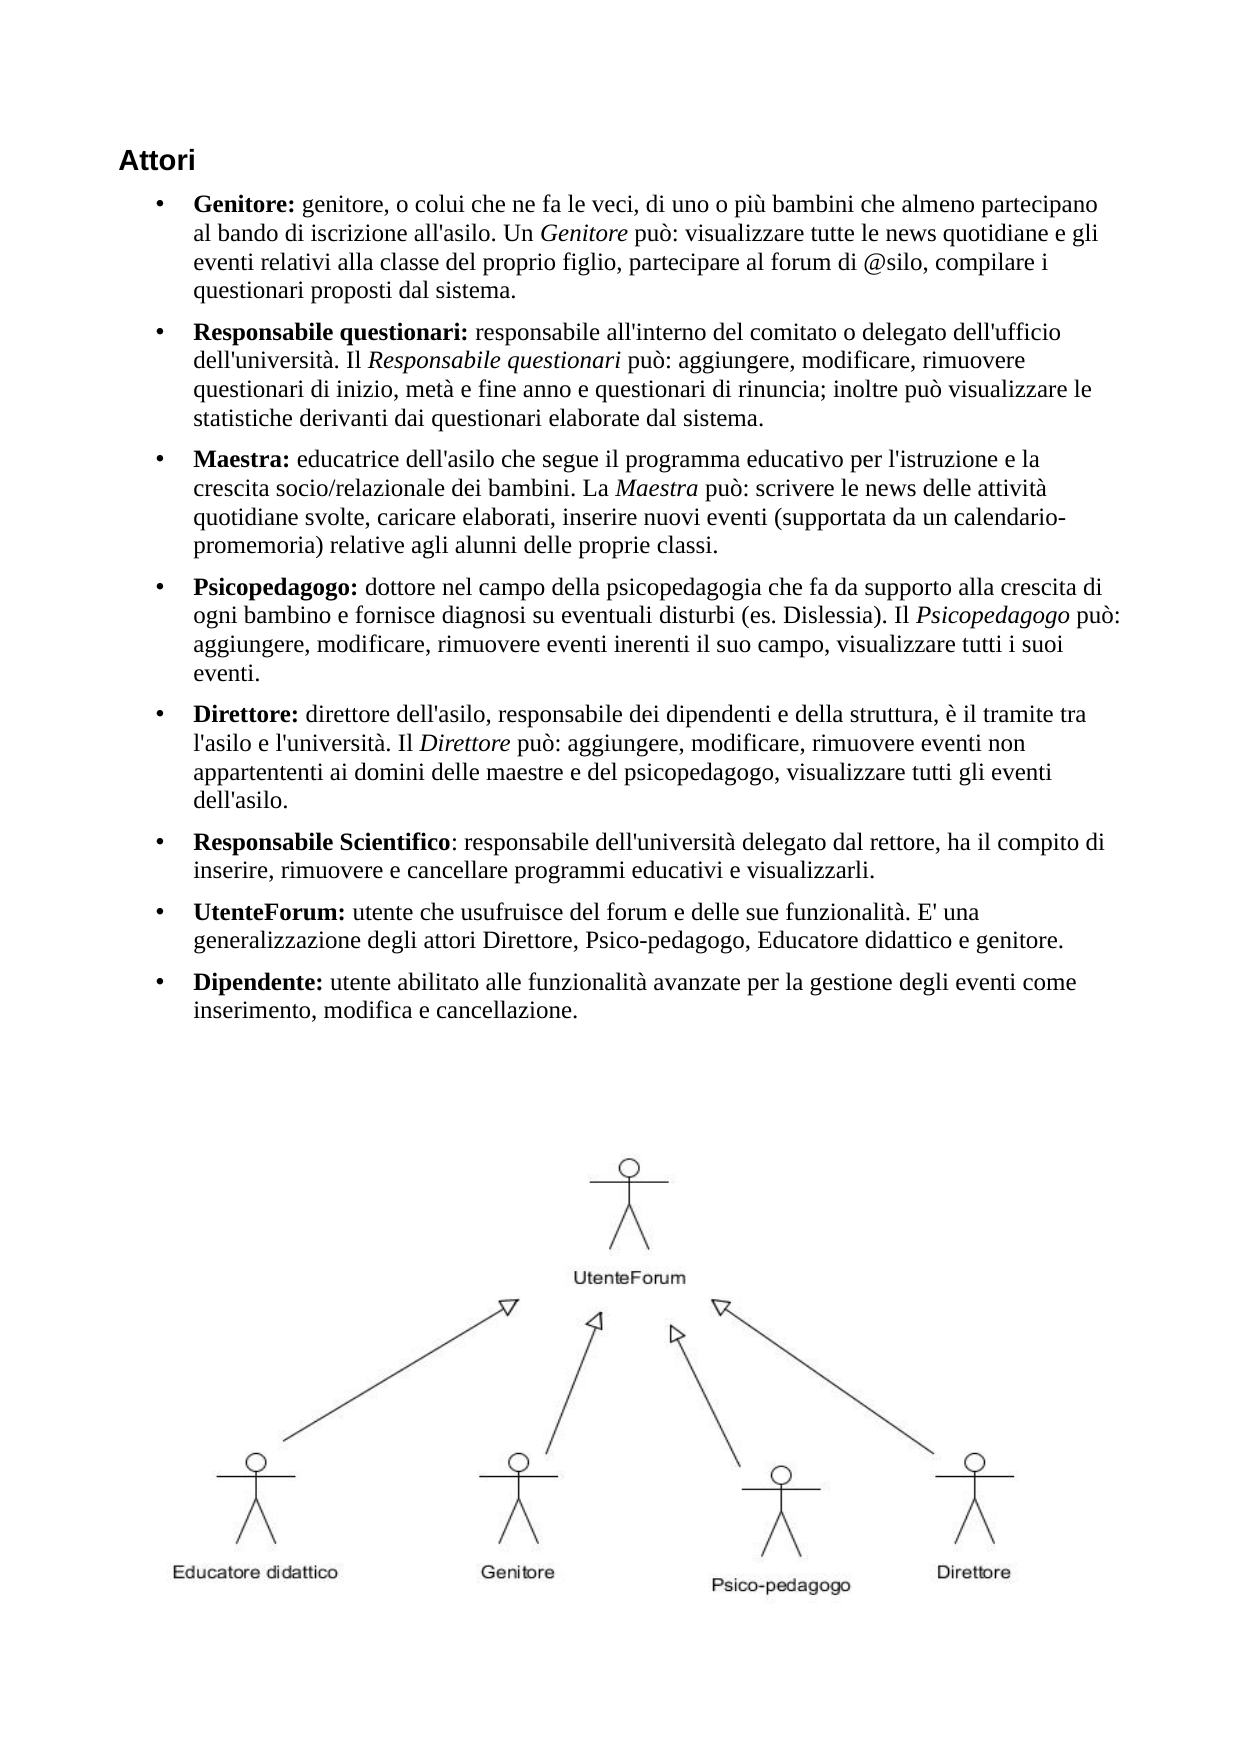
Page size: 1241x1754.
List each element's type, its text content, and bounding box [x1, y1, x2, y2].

list Responsabile Scientifico: responsabile dell'università delegato dal rettore, ha il compito di inserire, rimuovere e cancellare programmi educativi e visualizzarli. [156, 827, 1122, 884]
list Psicopedagogo: dottore nel campo della psicopedagogia che fa da supporto alla crescita di ogni bambino e fornisce diagnosi su eventuali disturbi (es. Dislessia). Il Psicopedagogo può: aggiungere, modificare, rimuovere eventi inerenti il suo campo, visualizzare tutti i suoi eventi. [156, 572, 1122, 687]
list Maestra: educatrice dell'asilo che segue il programma educativo per l'istruzione e la crescita socio/relazionale dei bambini. La Maestra può: scrivere le news delle attività quotidiane svolte, caricare elaborati, inserire nuovi eventi (supportata da un calendario-promemoria) relative agli alunni delle proprie classi. [156, 444, 1122, 559]
list Dipendente: utente abilitato alle funzionalità avanzate per la gestione degli eventi come inserimento, modifica e cancellazione. [156, 967, 1122, 1024]
picture [145, 1134, 1071, 1645]
list UtenteForum: utente che usufruisce del forum e delle sue funzionalità. E' una generalizzazione degli attori Direttore, Psico-pedagogo, Educatore didattico e genitore. [156, 897, 1122, 954]
subtitle Attori [118, 143, 1122, 177]
list Direttore: direttore dell'asilo, responsabile dei dipendenti e della struttura, è il tramite tra l'asilo e l'università. Il Direttore può: aggiungere, modificare, rimuovere eventi non appartententi ai domini delle maestre e del psicopedagogo, visualizzare tutti gli eventi dell'asilo. [156, 699, 1122, 814]
list Genitore: genitore, o colui che ne fa le veci, di uno o più bambini che almeno partecipano al bando di iscrizione all'asilo. Un Genitore può: visualizzare tutte le news quotidiane e gli eventi relativi alla classe del proprio figlio, partecipare al forum di @silo, compilare i questionari proposti dal sistema. [156, 189, 1122, 304]
list Responsabile questionari: responsabile all'interno del comitato o delegato dell'ufficio dell'università. Il Responsabile questionari può: aggiungere, modificare, rimuovere questionari di inizio, metà e fine anno e questionari di rinuncia; inoltre può visualizzare le statistiche derivanti dai questionari elaborate dal sistema. [156, 317, 1122, 432]
